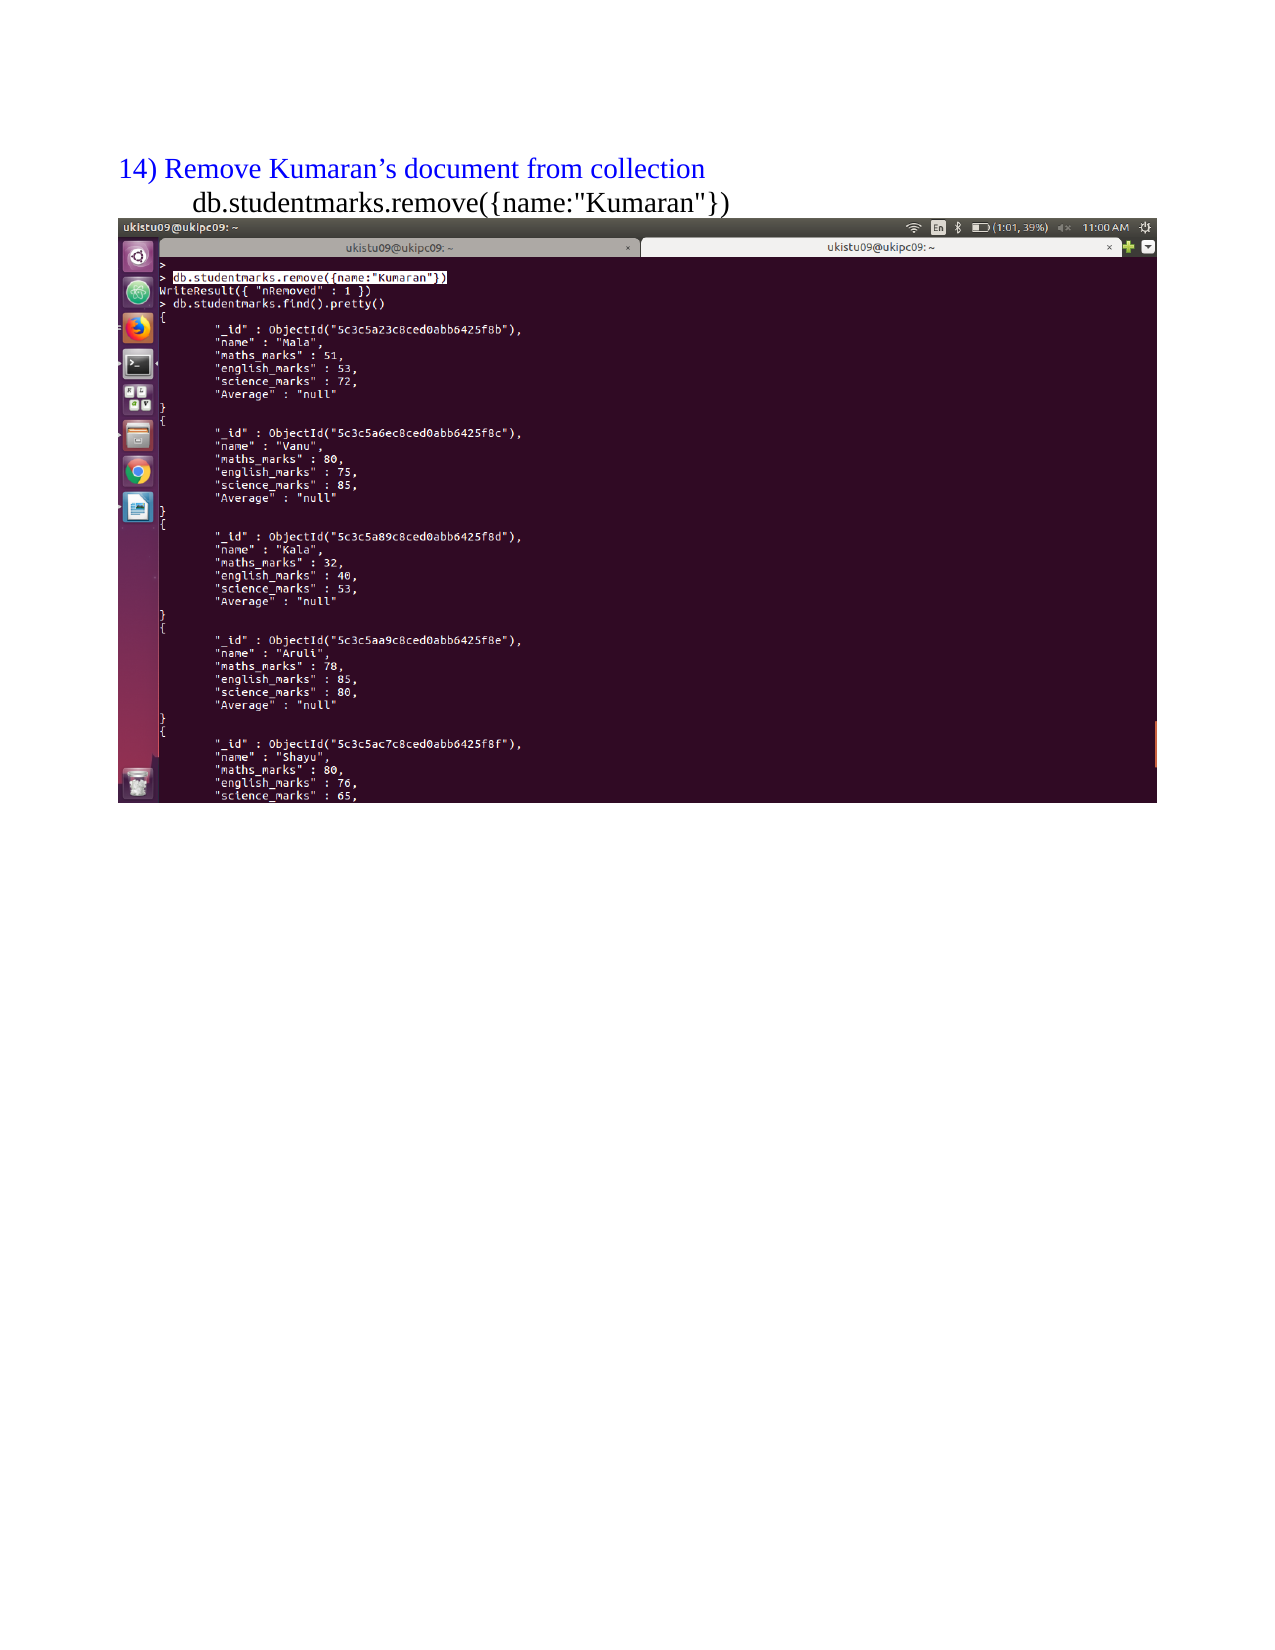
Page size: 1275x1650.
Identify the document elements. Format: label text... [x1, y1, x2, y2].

picture [118, 218, 1157, 803]
text db.studentmarks.remove({name:"Kumaran"}) [118, 185, 1157, 218]
text 14) Remove Kumaran’s document from collection [118, 152, 1157, 185]
